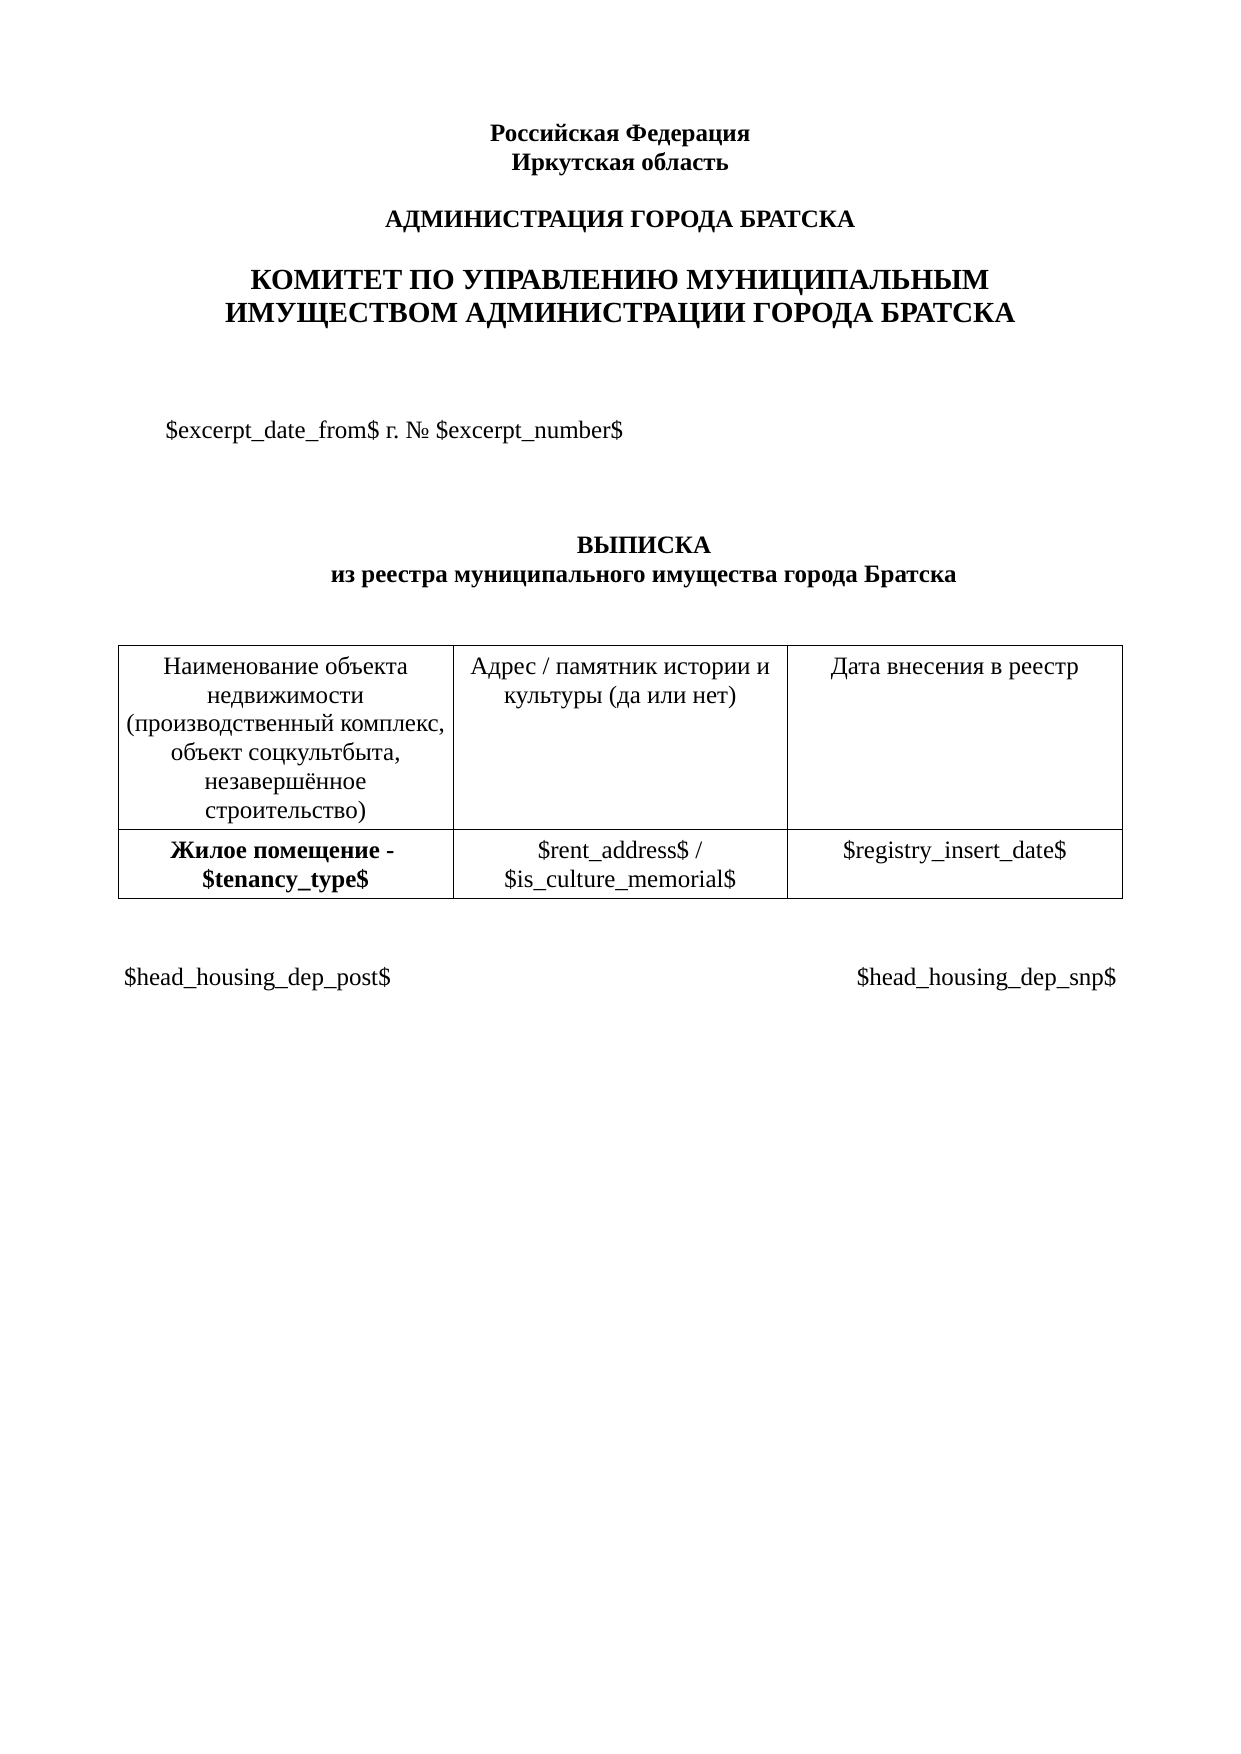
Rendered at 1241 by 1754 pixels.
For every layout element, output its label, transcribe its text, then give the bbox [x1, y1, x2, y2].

table_cell $rent_address$ / $is_culture_memorial$ [454, 830, 787, 898]
text из реестра муниципального имущества города Братска [118, 559, 1122, 588]
table_header Дата внесения в реестр [788, 646, 1122, 829]
table_header Адрес / памятник истории и культуры (да или нет) [454, 646, 787, 829]
text Российская Федерация [118, 118, 1122, 147]
table_header $head_housing_dep_post$ [118, 956, 657, 996]
table_header Наименование объекта недвижимости (производственный комплекс, объект соцкультбыта, незавершённое строительство) [119, 646, 453, 829]
table_cell $registry_insert_date$ [788, 830, 1122, 898]
text АДМИНИСТРАЦИЯ ГОРОДА БРАТСКА [118, 204, 1122, 233]
text $excerpt_date_from$ г. № $excerpt_number$ [118, 415, 1122, 444]
text Иркутская область [118, 147, 1122, 176]
table_header $head_housing_dep_snp$ [657, 956, 1122, 996]
text КОМИТЕТ ПО УПРАВЛЕНИЮ МУНИЦИПАЛЬНЫМ ИМУЩЕСТВОМ АДМИНИСТРАЦИИ ГОРОДА БРАТСКА [118, 262, 1122, 329]
table_cell Жилое помещение - $tenancy_type$ [119, 830, 453, 898]
text ВЫПИСКА [118, 530, 1122, 559]
